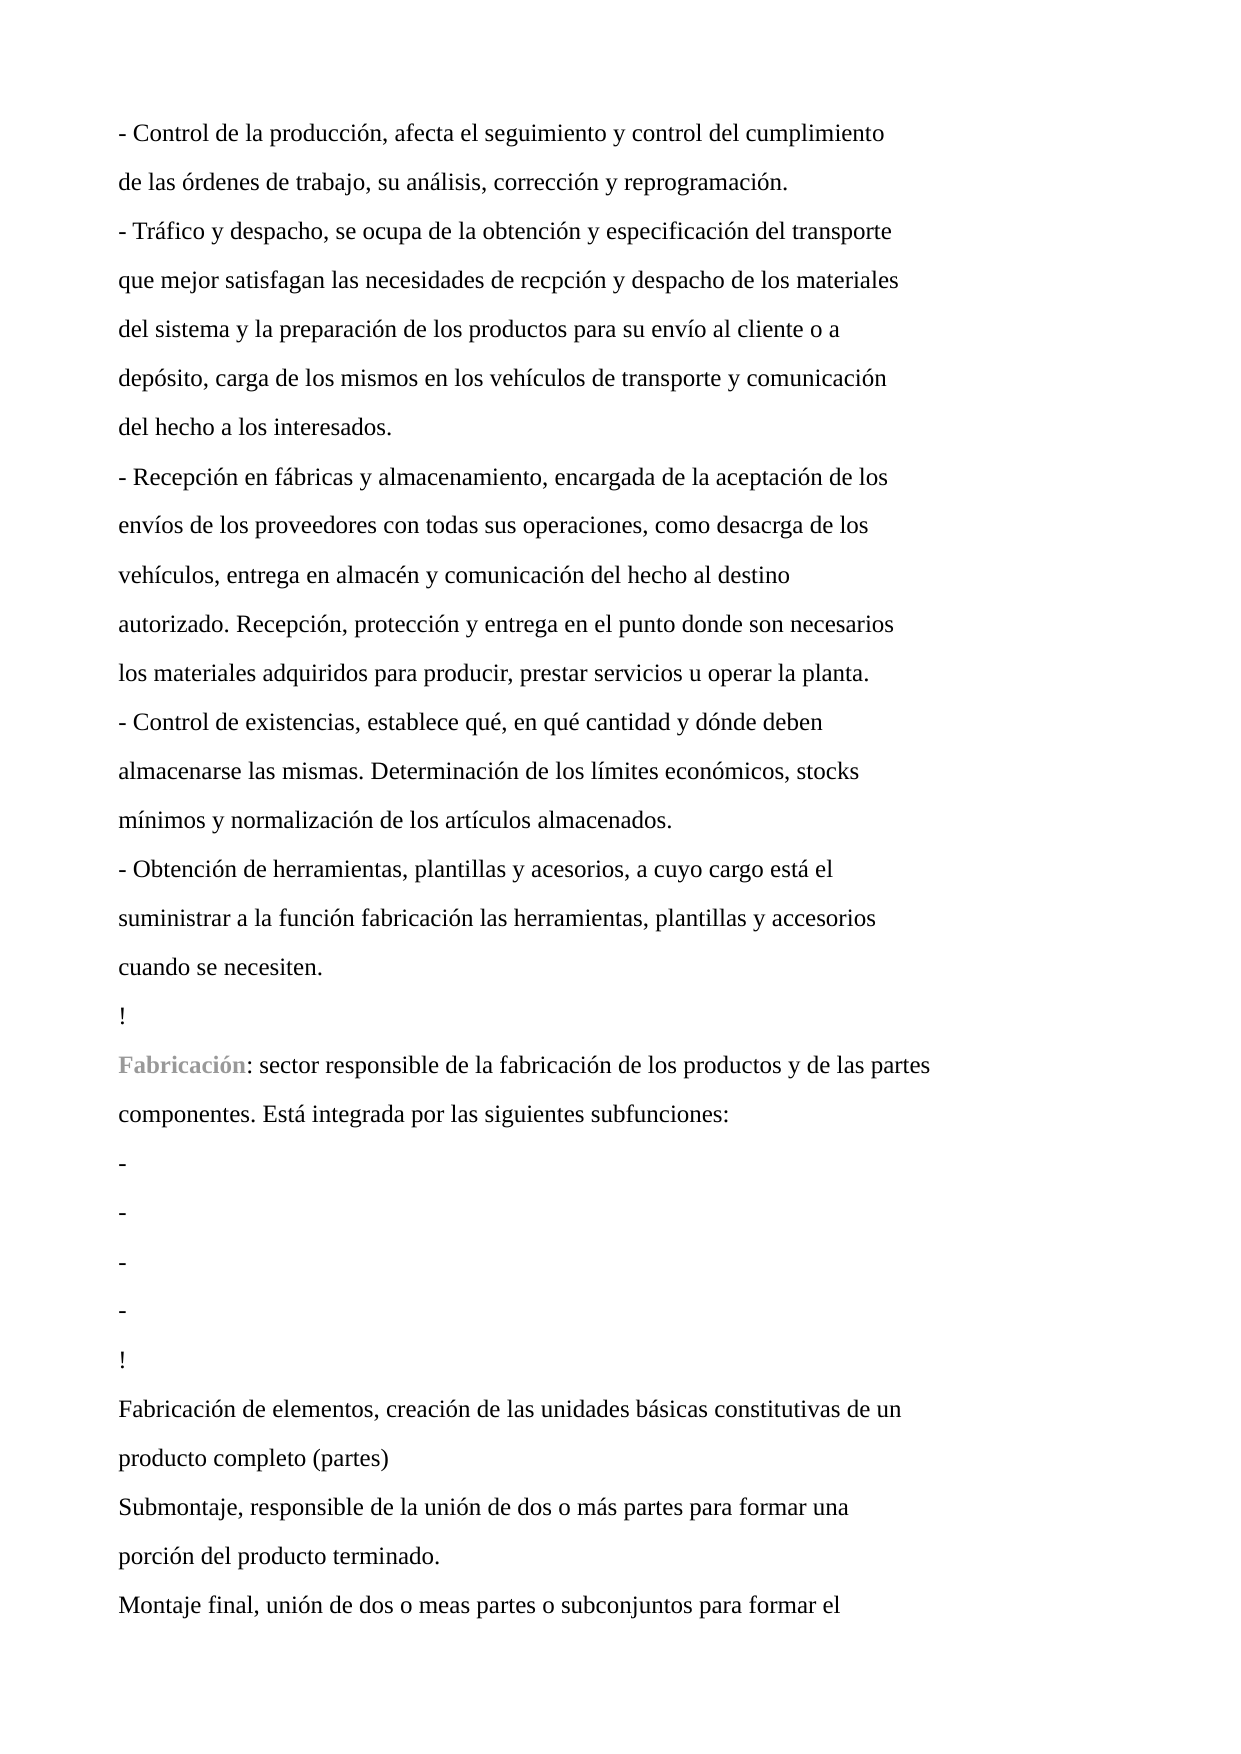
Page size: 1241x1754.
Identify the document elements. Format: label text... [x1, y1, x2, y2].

text del hecho a los interesados. [118, 412, 1122, 441]
text suministrar a la función fabricación las herramientas, plantillas y accesorios [118, 903, 1122, 932]
text del sistema y la preparación de los productos para su envío al cliente o a [118, 314, 1122, 343]
text - [118, 1197, 1122, 1226]
text mínimos y normalización de los artículos almacenados. [118, 805, 1122, 834]
text - Tráfico y despacho, se ocupa de la obtención y especificación del transporte [118, 216, 1122, 245]
text vehículos, entrega en almacén y comunicación del hecho al destino [118, 560, 1122, 588]
text que mejor satisfagan las necesidades de recpción y despacho de los materiales [118, 265, 1122, 294]
text - [118, 1296, 1122, 1324]
text de las órdenes de trabajo, su análisis, corrección y reprogramación. [118, 167, 1122, 196]
text autorizado. Recepción, protección y entrega en el punto donde son necesarios [118, 609, 1122, 637]
text - Control de la producción, afecta el seguimiento y control del cumplimiento [118, 118, 1122, 147]
text - [118, 1247, 1122, 1275]
text - Obtención de herramientas, plantillas y acesorios, a cuyo cargo está el [118, 854, 1122, 883]
text depósito, carga de los mismos en los vehículos de transporte y comunicación [118, 363, 1122, 392]
text - [118, 1148, 1122, 1177]
text - Recepción en fábricas y almacenamiento, encargada de la aceptación de los [118, 462, 1122, 490]
text los materiales adquiridos para producir, prestar servicios u operar la planta. [118, 658, 1122, 687]
text Submontaje, responsible de la unión de dos o más partes para formar una [118, 1492, 1122, 1521]
text envíos de los proveedores con todas sus operaciones, como desacrga de los [118, 511, 1122, 539]
text almacenarse las mismas. Determinación de los límites económicos, stocks [118, 756, 1122, 785]
text componentes. Está integrada por las siguientes subfunciones: [118, 1099, 1122, 1128]
text Fabricación de elementos, creación de las unidades básicas constitutivas de un [118, 1394, 1122, 1422]
text Fabricación: sector responsible de la fabricación de los productos y de las partes [118, 1050, 1122, 1079]
text cuando se necesiten. [118, 952, 1122, 981]
text porción del producto terminado. [118, 1541, 1122, 1570]
text producto completo (partes) [118, 1443, 1122, 1472]
text Montaje final, unión de dos o meas partes o subconjuntos para formar el [118, 1590, 1122, 1619]
text - Control de existencias, establece qué, en qué cantidad y dónde deben [118, 707, 1122, 736]
text ! [118, 1001, 1122, 1030]
text ! [118, 1345, 1122, 1373]
